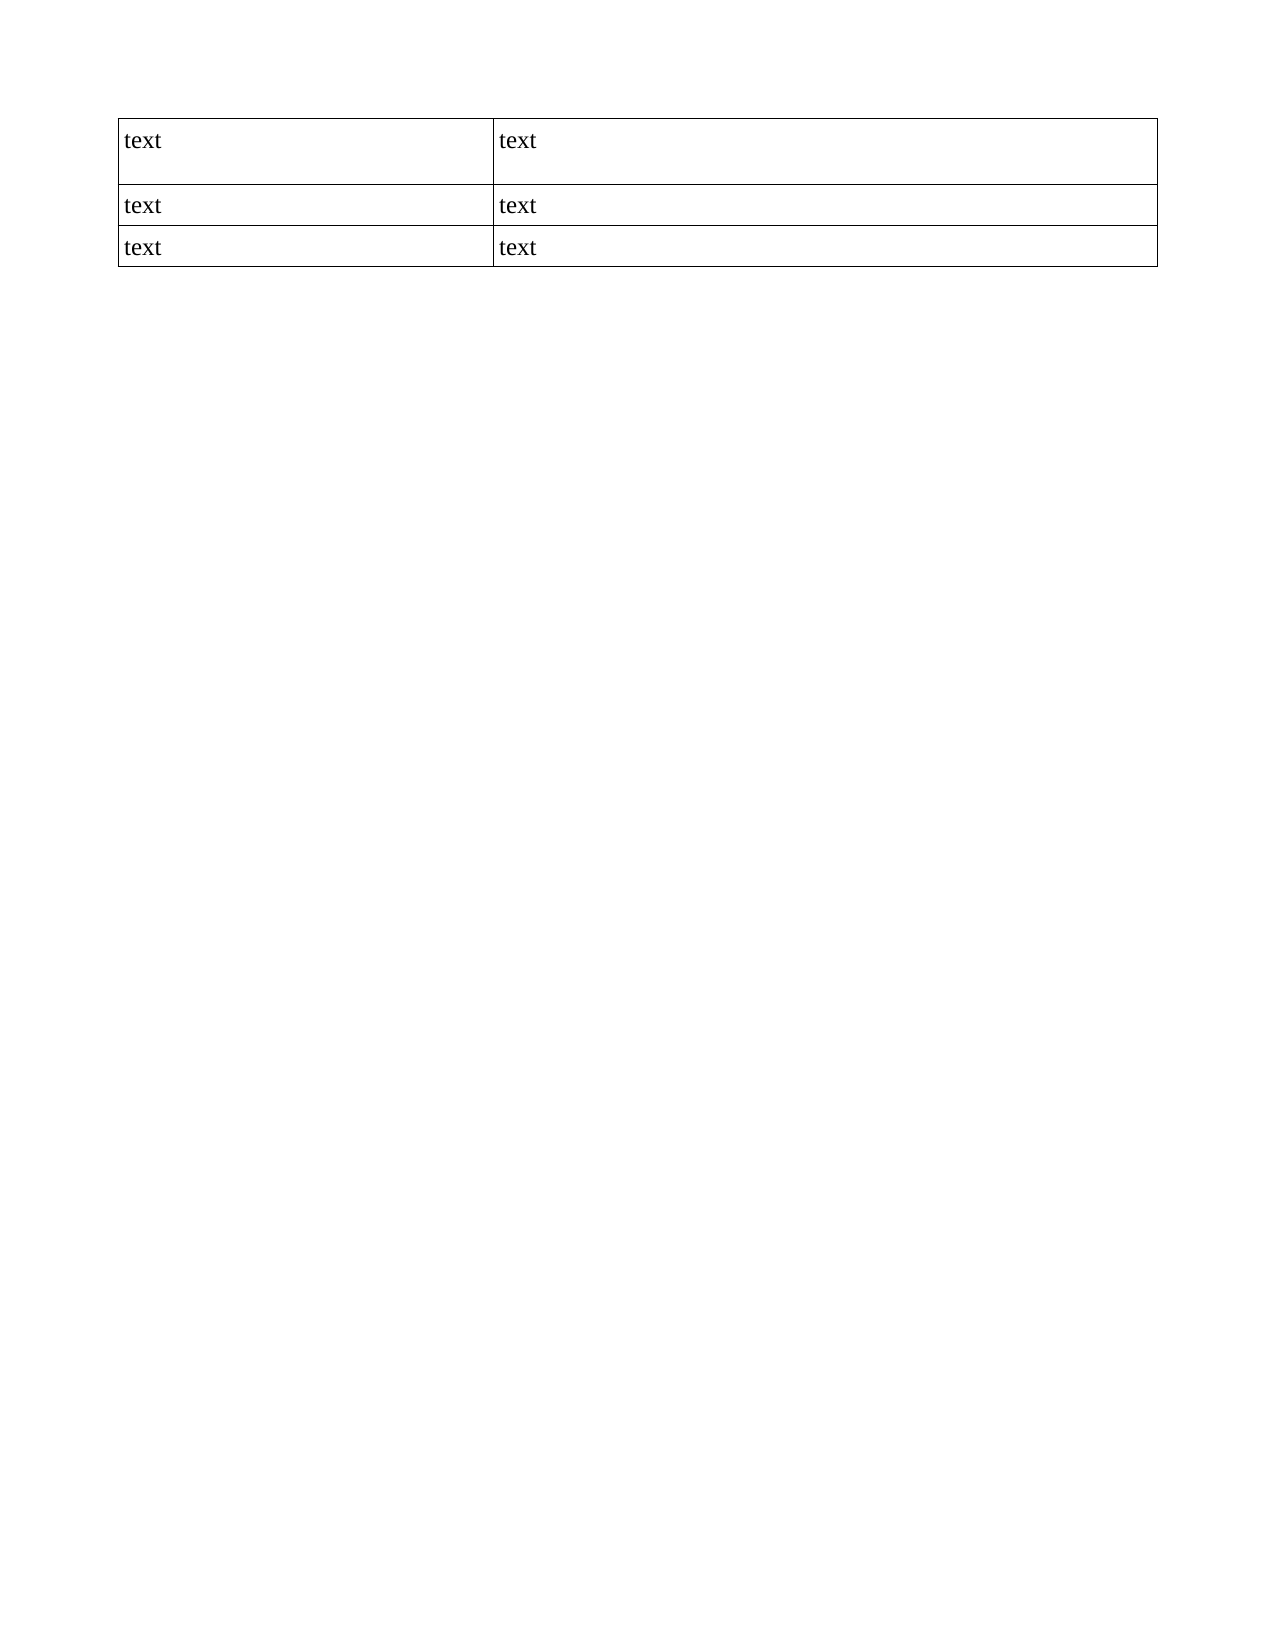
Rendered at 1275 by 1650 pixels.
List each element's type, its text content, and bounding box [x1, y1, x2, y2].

table_header text [494, 119, 1157, 184]
table_cell text [119, 226, 493, 266]
table_cell text [494, 185, 1157, 225]
table_cell text [119, 185, 493, 225]
table_cell text [494, 226, 1157, 266]
table_header text [119, 119, 493, 184]
